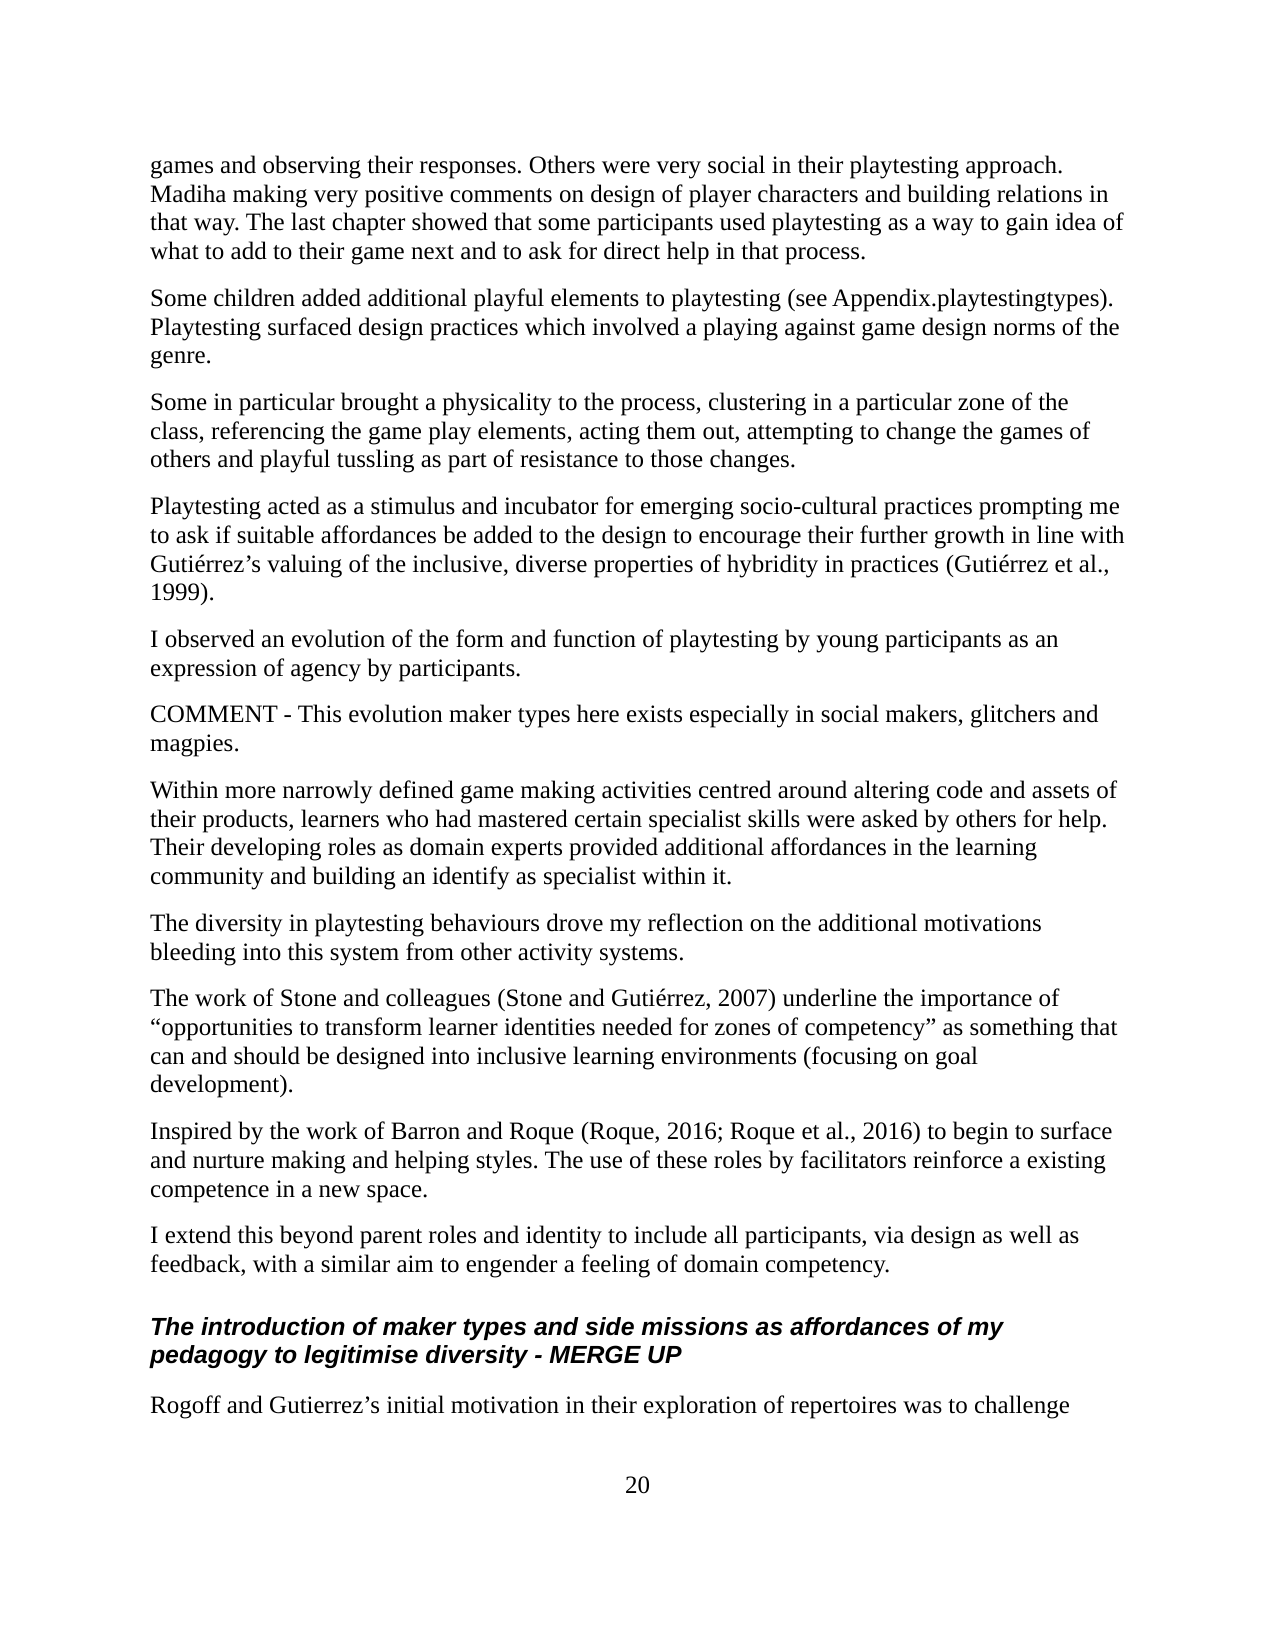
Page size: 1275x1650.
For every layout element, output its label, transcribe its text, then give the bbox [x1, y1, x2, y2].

text Rogoff and Gutierrez’s initial motivation in their exploration of repertoires was to challenge [150, 1390, 1125, 1419]
text Some children added additional playful elements to playtesting (see Appendix.playtestingtypes). Playtesting surfaced design practices which involved a playing against game design norms of the genre. [150, 283, 1125, 369]
text Playtesting acted as a stimulus and incubator for emerging socio-cultural practices prompting me to ask if suitable affordances be added to the design to encourage their further growth in line with Gutiérrez’s valuing of the inclusive, diverse properties of hybridity in practices (Gutiérrez et al., 1999). [150, 491, 1125, 606]
text COMMENT - This evolution maker types here exists especially in social makers, glitchers and magpies. [150, 699, 1125, 757]
text The work of Stone and colleagues (Stone and Gutiérrez, 2007) underline the importance of “opportunities to transform learner identities needed for zones of competency” as something that can and should be designed into inclusive learning environments (focusing on goal development). [150, 983, 1125, 1098]
text Within more narrowly defined game making activities centred around altering code and assets of their products, learners who had mastered certain specialist skills were asked by others for help. Their developing roles as domain experts provided additional affordances in the learning community and building an identify as specialist within it. [150, 775, 1125, 890]
text Inspired by the work of Barron and Roque (Roque, 2016; Roque et al., 2016) to begin to surface and nurture making and helping styles. The use of these roles by facilitators reinforce a existing competence in a new space. [150, 1116, 1125, 1202]
text I extend this beyond parent roles and identity to include all participants, via design as well as feedback, with a similar aim to engender a feeling of domain competency. [150, 1220, 1125, 1278]
text I observed an evolution of the form and function of playtesting by young participants as an expression of agency by participants. [150, 624, 1125, 682]
text games and observing their responses. Others were very social in their playtesting approach. Madiha making very positive comments on design of player characters and building relations in that way. The last chapter showed that some participants used playtesting as a way to gain idea of what to add to their game next and to ask for direct help in that process. [150, 150, 1125, 265]
text The diversity in playtesting behaviours drove my reflection on the additional motivations bleeding into this system from other activity systems. [150, 908, 1125, 965]
text Some in particular brought a physicality to the process, clustering in a particular zone of the class, referencing the game play elements, acting them out, attempting to change the games of others and playful tussling as part of resistance to those changes. [150, 387, 1125, 473]
subtitle The introduction of maker types and side missions as affordances of my pedagogy to legitimise diversity - MERGE UP [150, 1312, 1125, 1369]
